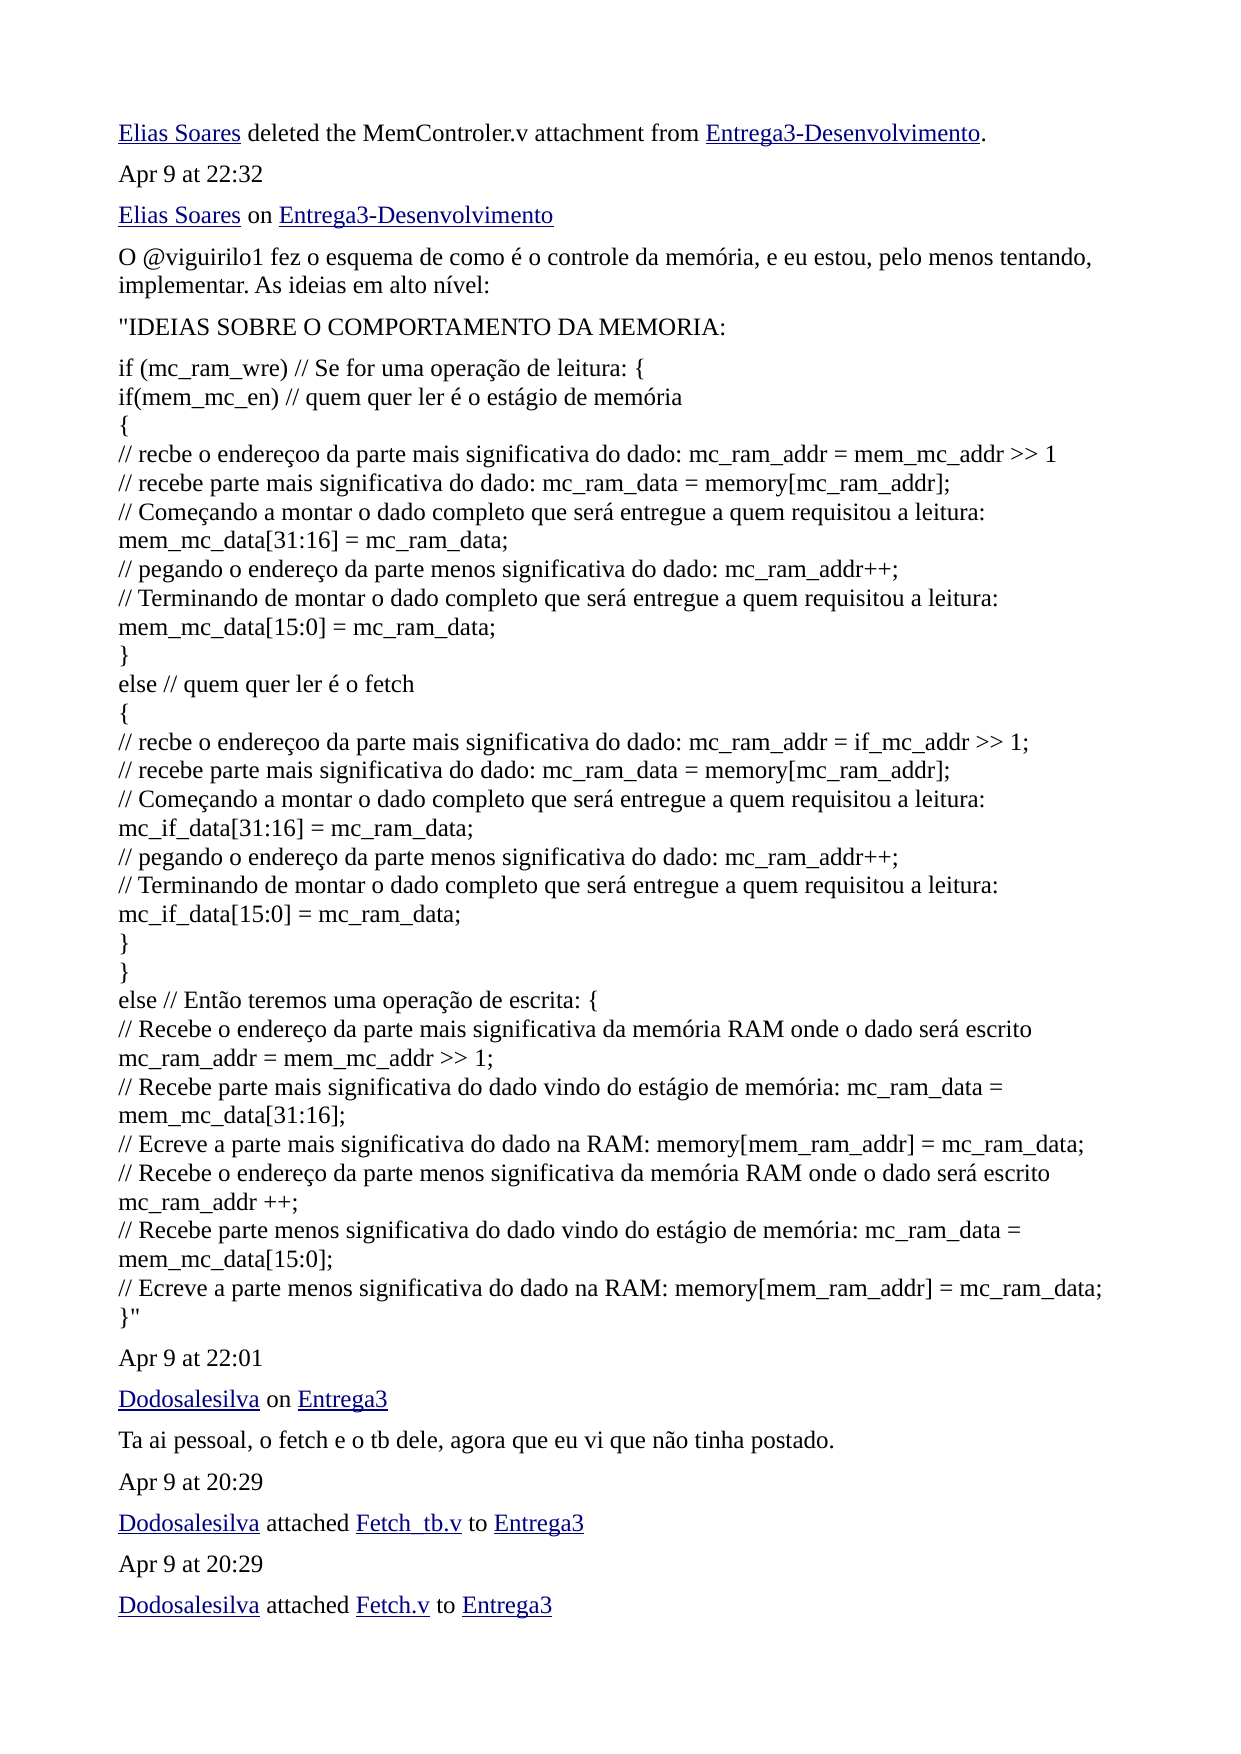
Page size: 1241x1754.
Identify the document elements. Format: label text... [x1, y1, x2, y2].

text Apr 9 at 22:32 [118, 159, 1122, 188]
text Apr 9 at 22:01 [118, 1343, 1122, 1372]
text Apr 9 at 20:29 [118, 1549, 1122, 1578]
text Dodosalesilva attached Fetch.v to Entrega3 [118, 1591, 1122, 1619]
text O @viguirilo1 fez o esquema de como é o controle da memória, e eu estou, pelo menos tentando, implementar. As ideias em alto nível: [118, 242, 1122, 299]
text Ta ai pessoal, o fetch e o tb dele, agora que eu vi que não tinha postado. [118, 1426, 1122, 1454]
text Elias Soares deleted the MemControler.v attachment from Entrega3-Desenvolvimento. [118, 118, 1122, 147]
text "IDEIAS SOBRE O COMPORTAMENTO DA MEMORIA: [118, 312, 1122, 341]
text Dodosalesilva attached Fetch_tb.v to Entrega3 [118, 1508, 1122, 1537]
text Apr 9 at 20:29 [118, 1467, 1122, 1496]
text if (mc_ram_wre) // Se for uma operação de leitura: { if(mem_mc_en) // quem quer ler é o estágio de memória { // recbe o endereçoo da parte mais significativa do dado: mc_ram_addr = mem_mc_addr >> 1 // recebe parte mais significativa do dado: mc_ram_data = memory[mc_ram_addr]; // Começando a montar o dado completo que será entregue a quem requisitou a leitura: mem_mc_data[31:16] = mc_ram_data; // pegando o endereço da parte menos significativa do dado: mc_ram_addr++; // Terminando de montar o dado completo que será entregue a quem requisitou a leitura: mem_mc_data[15:0] = mc_ram_data; } else // quem quer ler é o fetch { // recbe o endereçoo da parte mais significativa do dado: mc_ram_addr = if_mc_addr >> 1; // recebe parte mais significativa do dado: mc_ram_data = memory[mc_ram_addr]; // Começando a montar o dado completo que será entregue a quem requisitou a leitura: mc_if_data[31:16] = mc_ram_data; // pegando o endereço da parte menos significativa do dado: mc_ram_addr++; // Terminando de montar o dado completo que será entregue a quem requisitou a leitura: mc_if_data[15:0] = mc_ram_data; } } else // Então teremos uma operação de escrita: { // Recebe o endereço da parte mais significativa da memória RAM onde o dado será escrito mc_ram_addr = mem_mc_addr >> 1; // Recebe parte mais significativa do dado vindo do estágio de memória: mc_ram_data = mem_mc_data[31:16]; // Ecreve a parte mais significativa do dado na RAM: memory[mem_ram_addr] = mc_ram_data; // Recebe o endereço da parte menos significativa da memória RAM onde o dado será escrito mc_ram_addr ++; // Recebe parte menos significativa do dado vindo do estágio de memória: mc_ram_data = mem_mc_data[15:0]; // Ecreve a parte menos significativa do dado na RAM: memory[mem_ram_addr] = mc_ram_data; }" [118, 353, 1122, 1331]
text Dodosalesilva on Entrega3 [118, 1384, 1122, 1413]
text Elias Soares on Entrega3-Desenvolvimento [118, 201, 1122, 229]
